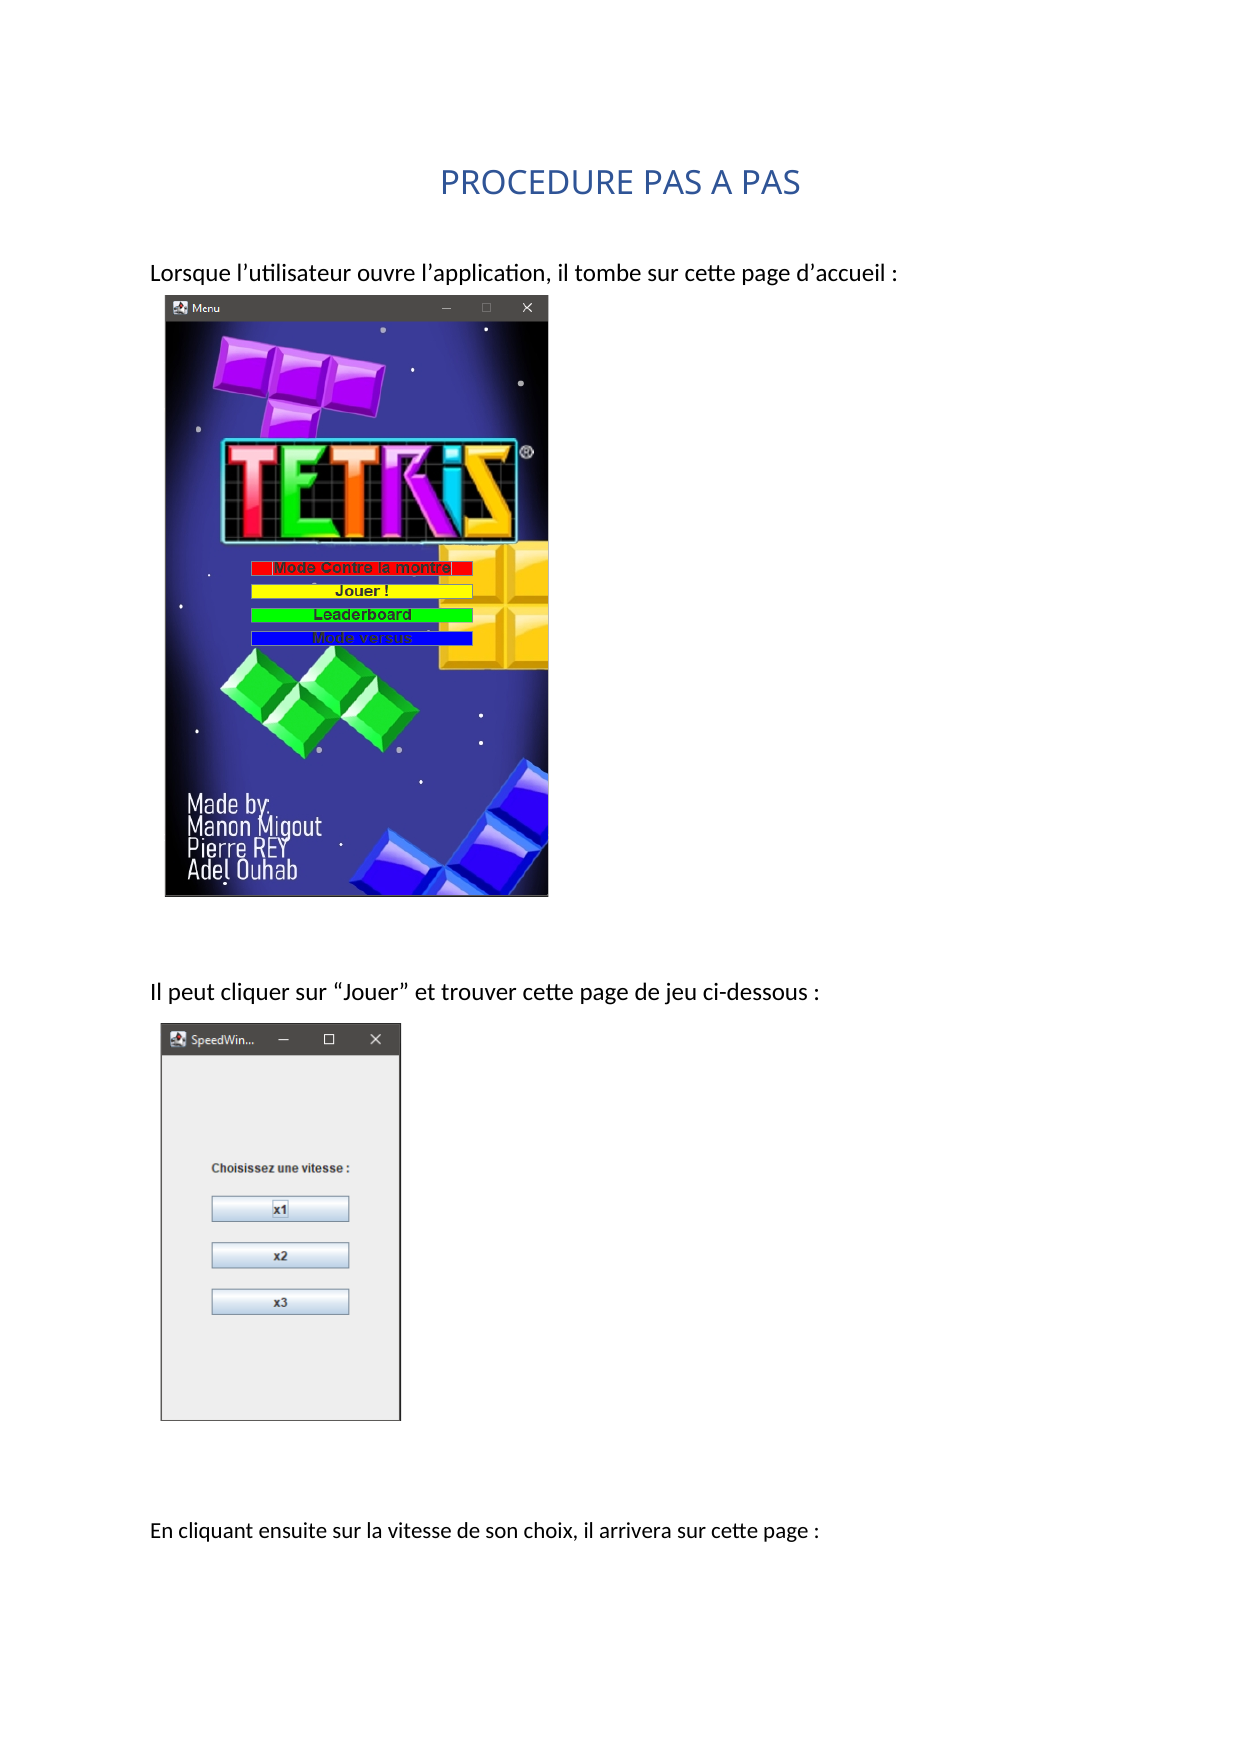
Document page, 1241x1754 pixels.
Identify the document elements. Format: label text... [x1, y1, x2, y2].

picture [160, 1023, 402, 1421]
subtitle PROCEDURE PAS A PAS [150, 159, 1090, 204]
text En cliquant ensuite sur la vitesse de son choix, il arrivera sur cette page : [150, 1517, 1090, 1544]
text Lorsque l’utilisateur ouvre l’application, il tombe sur cette page d’accueil : [150, 258, 1090, 288]
picture [164, 295, 549, 897]
text Il peut cliquer sur “Jouer” et trouver cette page de jeu ci-dessous : [150, 976, 1090, 1007]
